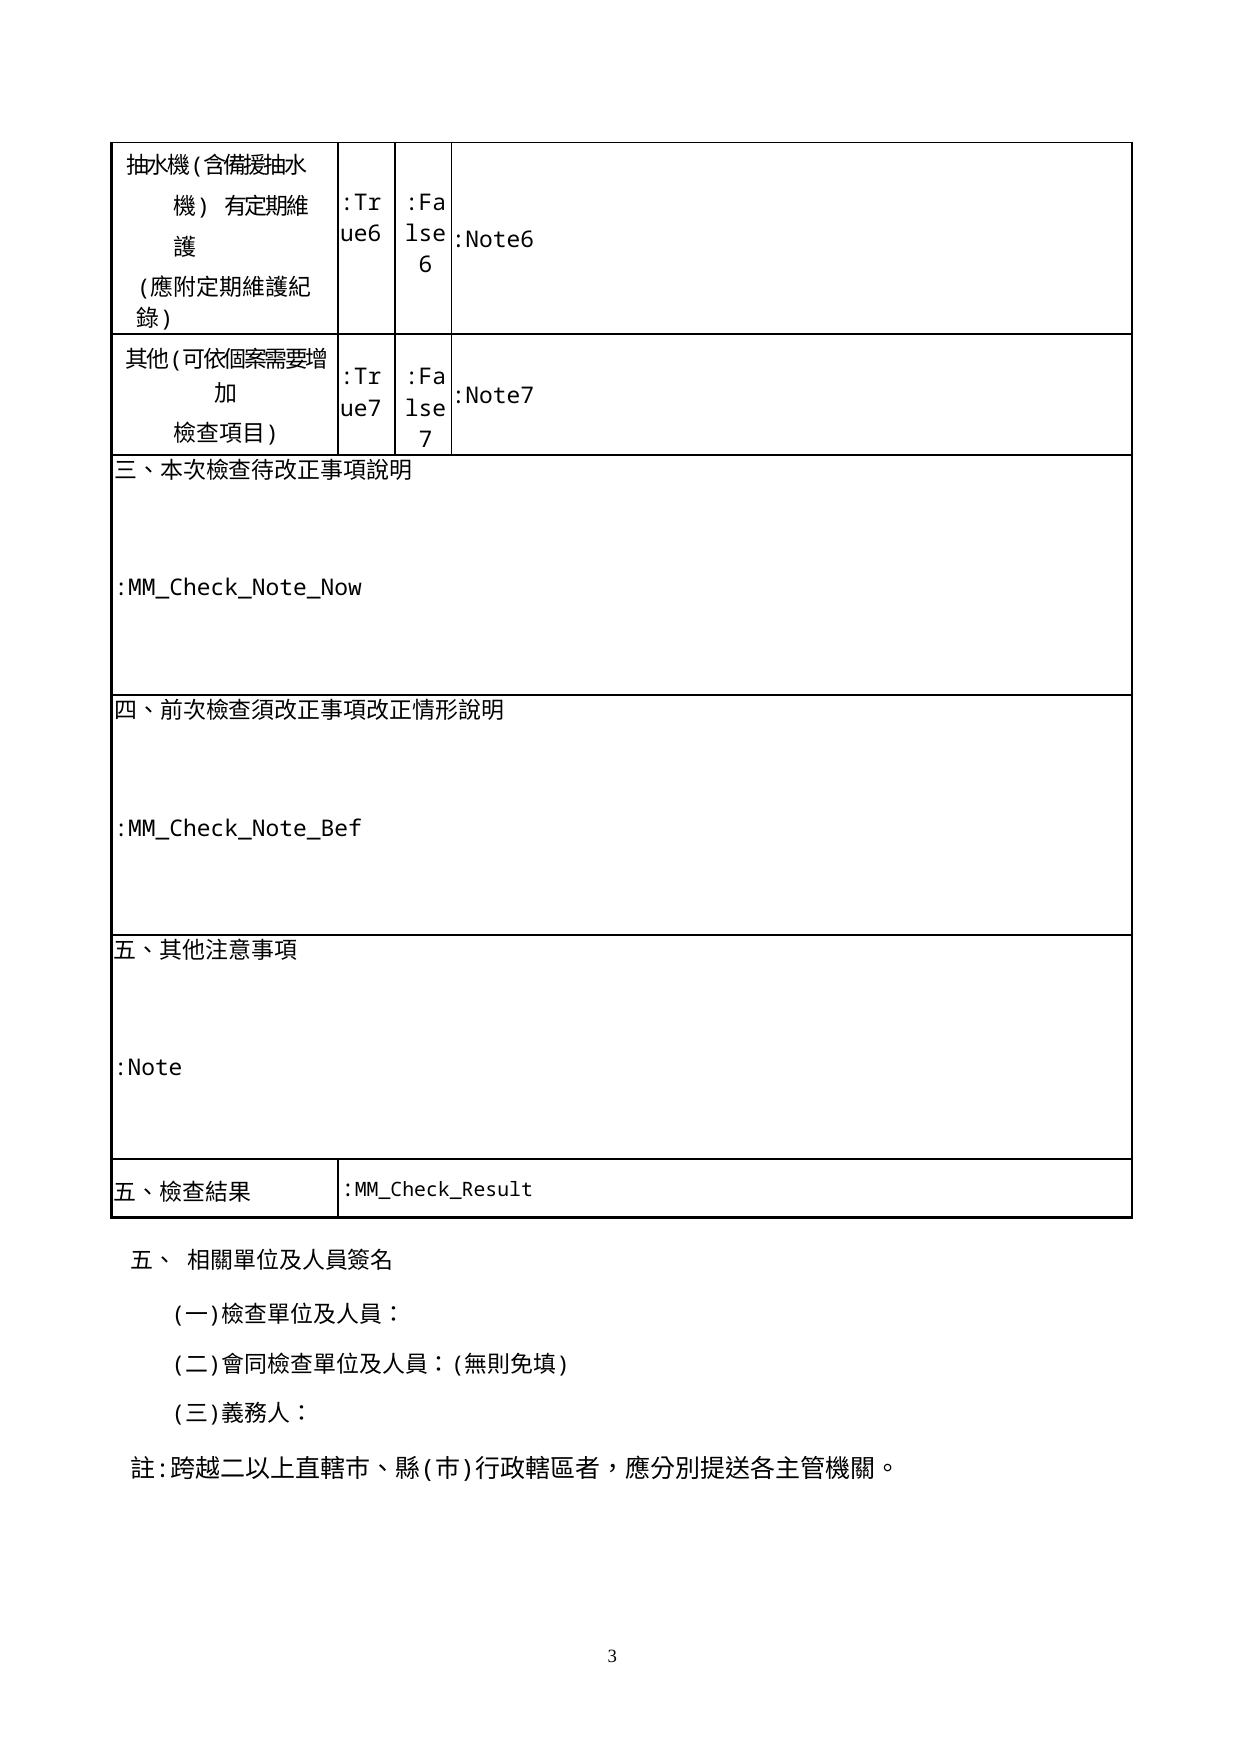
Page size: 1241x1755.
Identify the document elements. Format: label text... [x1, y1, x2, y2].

table_cell :Note7 [452, 335, 1131, 454]
text (二)會同檢查單位及人員：(無則免填) [171, 1346, 1241, 1379]
table_header :True6 [339, 143, 394, 333]
table_cell 五、檢查結果 [113, 1160, 337, 1216]
text 註:跨越二以上直轄巿、縣(巿)行政轄區者，應分別提送各主管機關。 [130, 1448, 1241, 1485]
table_header :Note6 [452, 143, 1131, 333]
text 五、 相關單位及人員簽名 [130, 1242, 1241, 1275]
table_cell :MM_Check_Result [339, 1160, 1131, 1216]
text (三)義務人： [171, 1395, 1241, 1429]
table_cell 五、其他注意事項 :Note [113, 936, 1131, 1158]
table_cell 四、前次檢查須改正事項改正情形說明 :MM_Check_Note_Bef [113, 696, 1131, 934]
table_header :False6 [396, 143, 451, 333]
table_cell 其他(可依個案需要增加 檢查項目) [113, 335, 337, 454]
table_cell 三、本次檢查待改正事項說明 :MM_Check_Note_Now [113, 456, 1131, 694]
table_cell :True7 [339, 335, 394, 454]
table_header 抽水機(含備援抽水機) 有定期維護 (應附定期維護紀錄) [113, 143, 337, 333]
table_cell :False7 [396, 335, 451, 454]
text (一)檢查單位及人員： [171, 1296, 1241, 1329]
